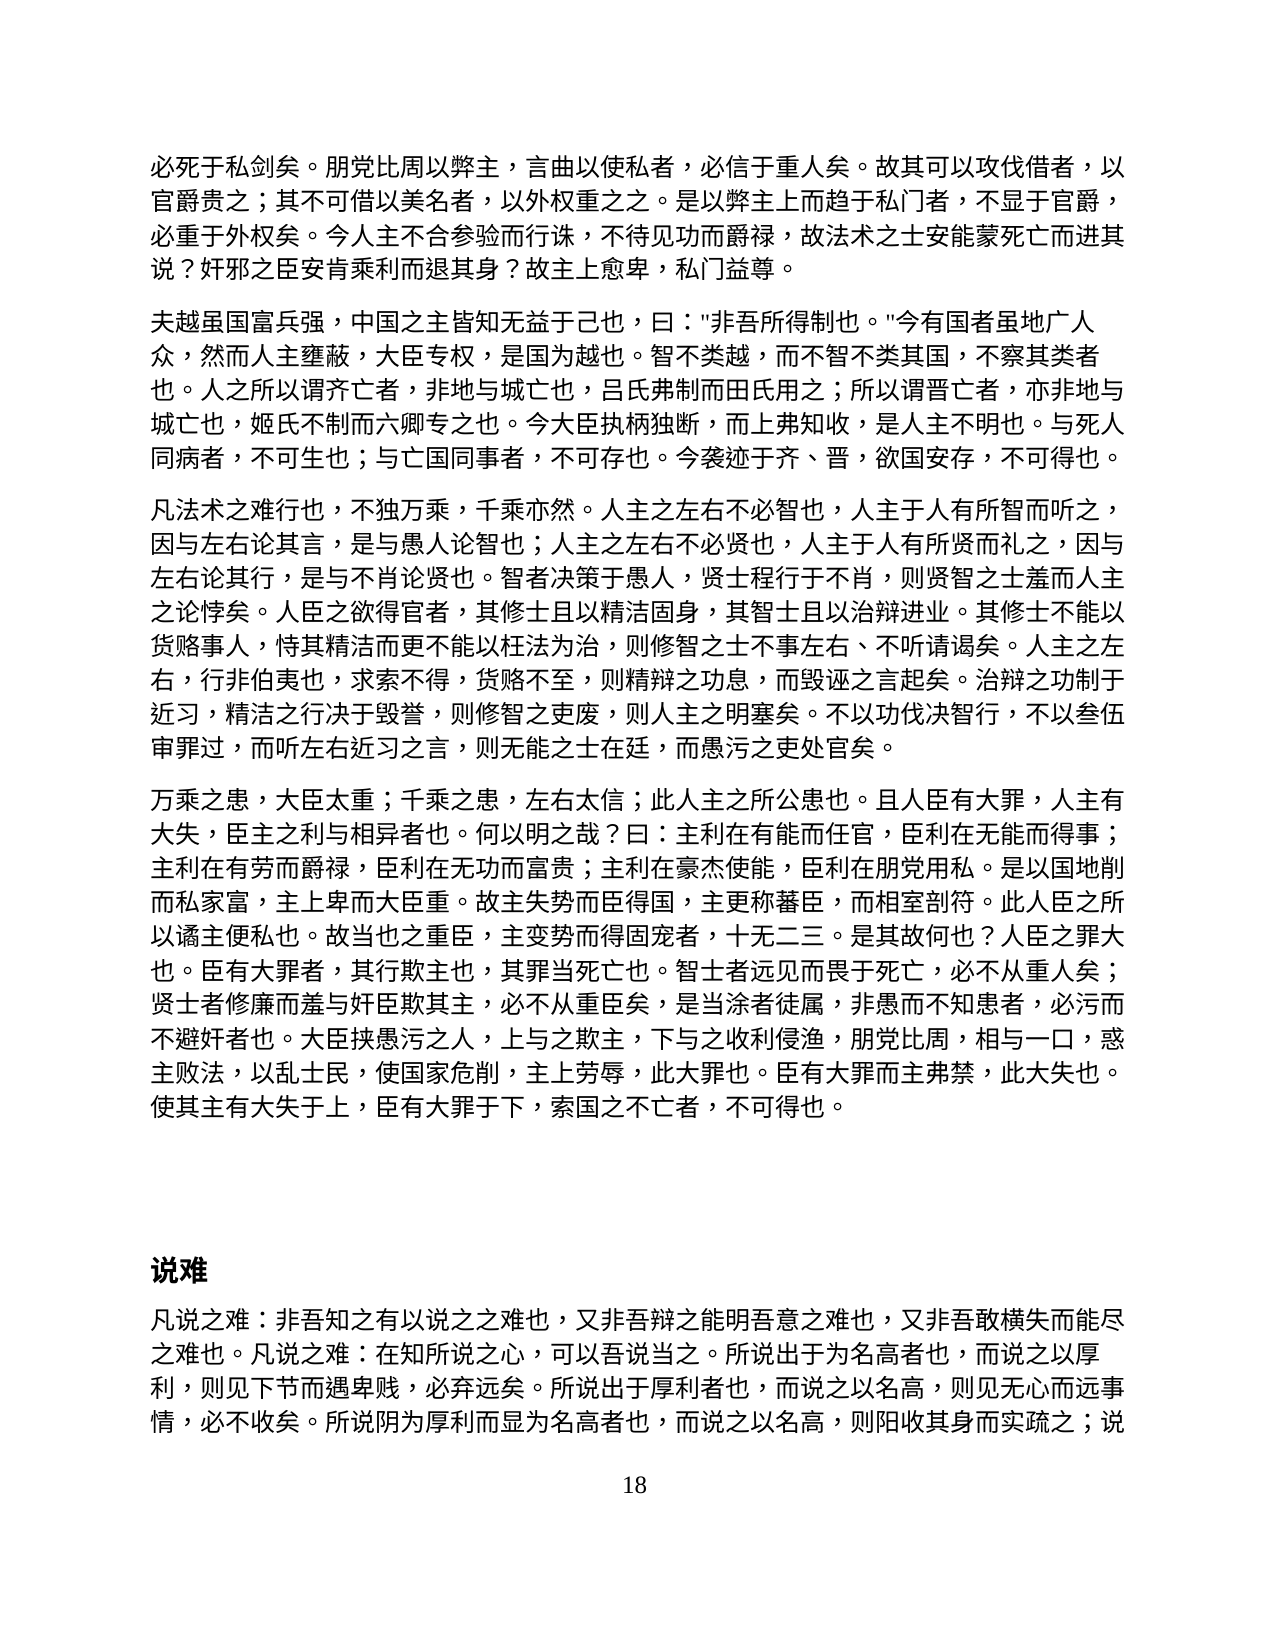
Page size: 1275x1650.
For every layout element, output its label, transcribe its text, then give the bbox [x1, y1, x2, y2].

text 凡说之难：非吾知之有以说之之难也，又非吾辩之能明吾意之难也，又非吾敢横失而能尽之难也。凡说之难：在知所说之心，可以吾说当之。所说出于为名高者也，而说之以厚利，则见下节而遇卑贱，必弃远矣。所说出于厚利者也，而说之以名高，则见无心而远事情，必不收矣。所说阴为厚利而显为名高者也，而说之以名高，则阳收其身而实疏之；说 [150, 1303, 1125, 1439]
text 夫越虽国富兵强，中国之主皆知无益于己也，曰："非吾所得制也。"今有国者虽地广人众，然而人主壅蔽，大臣专权，是国为越也。智不类越，而不智不类其国，不察其类者也。人之所以谓齐亡者，非地与城亡也，吕氏弗制而田氏用之；所以谓晋亡者，亦非地与城亡也，姬氏不制而六卿专之也。今大臣执柄独断，而上弗知收，是人主不明也。与死人同病者，不可生也；与亡国同事者，不可存也。今袭迹于齐、晋，欲国安存，不可得也。 [150, 304, 1125, 474]
text 必死于私剑矣。朋党比周以弊主，言曲以使私者，必信于重人矣。故其可以攻伐借者，以官爵贵之；其不可借以美名者，以外权重之之。是以弊主上而趋于私门者，不显于官爵，必重于外权矣。今人主不合参验而行诛，不待见功而爵禄，故法术之士安能蒙死亡而进其说？奸邪之臣安肯乘利而退其身？故主上愈卑，私门益尊。 [150, 150, 1125, 286]
subtitle 说难 [150, 1251, 1125, 1290]
text 万乘之患，大臣太重；千乘之患，左右太信；此人主之所公患也。且人臣有大罪，人主有大失，臣主之利与相异者也。何以明之哉？曰：主利在有能而任官，臣利在无能而得事；主利在有劳而爵禄，臣利在无功而富贵；主利在豪杰使能，臣利在朋党用私。是以国地削而私家富，主上卑而大臣重。故主失势而臣得国，主更称蕃臣，而相室剖符。此人臣之所以谲主便私也。故当也之重臣，主变势而得固宠者，十无二三。是其故何也？人臣之罪大也。臣有大罪者，其行欺主也，其罪当死亡也。智士者远见而畏于死亡，必不从重人矣；贤士者修廉而羞与奸臣欺其主，必不从重臣矣，是当涂者徒属，非愚而不知患者，必污而不避奸者也。大臣挟愚污之人，上与之欺主，下与之收利侵渔，朋党比周，相与一口，惑主败法，以乱士民，使国家危削，主上劳辱，此大罪也。臣有大罪而主弗禁，此大失也。使其主有大失于上，臣有大罪于下，索国之不亡者，不可得也。 [150, 783, 1125, 1123]
text 凡法术之难行也，不独万乘，千乘亦然。人主之左右不必智也，人主于人有所智而听之，因与左右论其言，是与愚人论智也；人主之左右不必贤也，人主于人有所贤而礼之，因与左右论其行，是与不肖论贤也。智者决策于愚人，贤士程行于不肖，则贤智之士羞而人主之论悖矣。人臣之欲得官者，其修士且以精洁固身，其智士且以治辩进业。其修士不能以货赂事人，恃其精洁而更不能以枉法为治，则修智之士不事左右、不听请谒矣。人主之左右，行非伯夷也，求索不得，货赂不至，则精辩之功息，而毁诬之言起矣。治辩之功制于近习，精洁之行决于毁誉，则修智之吏废，则人主之明塞矣。不以功伐决智行，不以叁伍审罪过，而听左右近习之言，则无能之士在廷，而愚污之吏处官矣。 [150, 492, 1125, 765]
